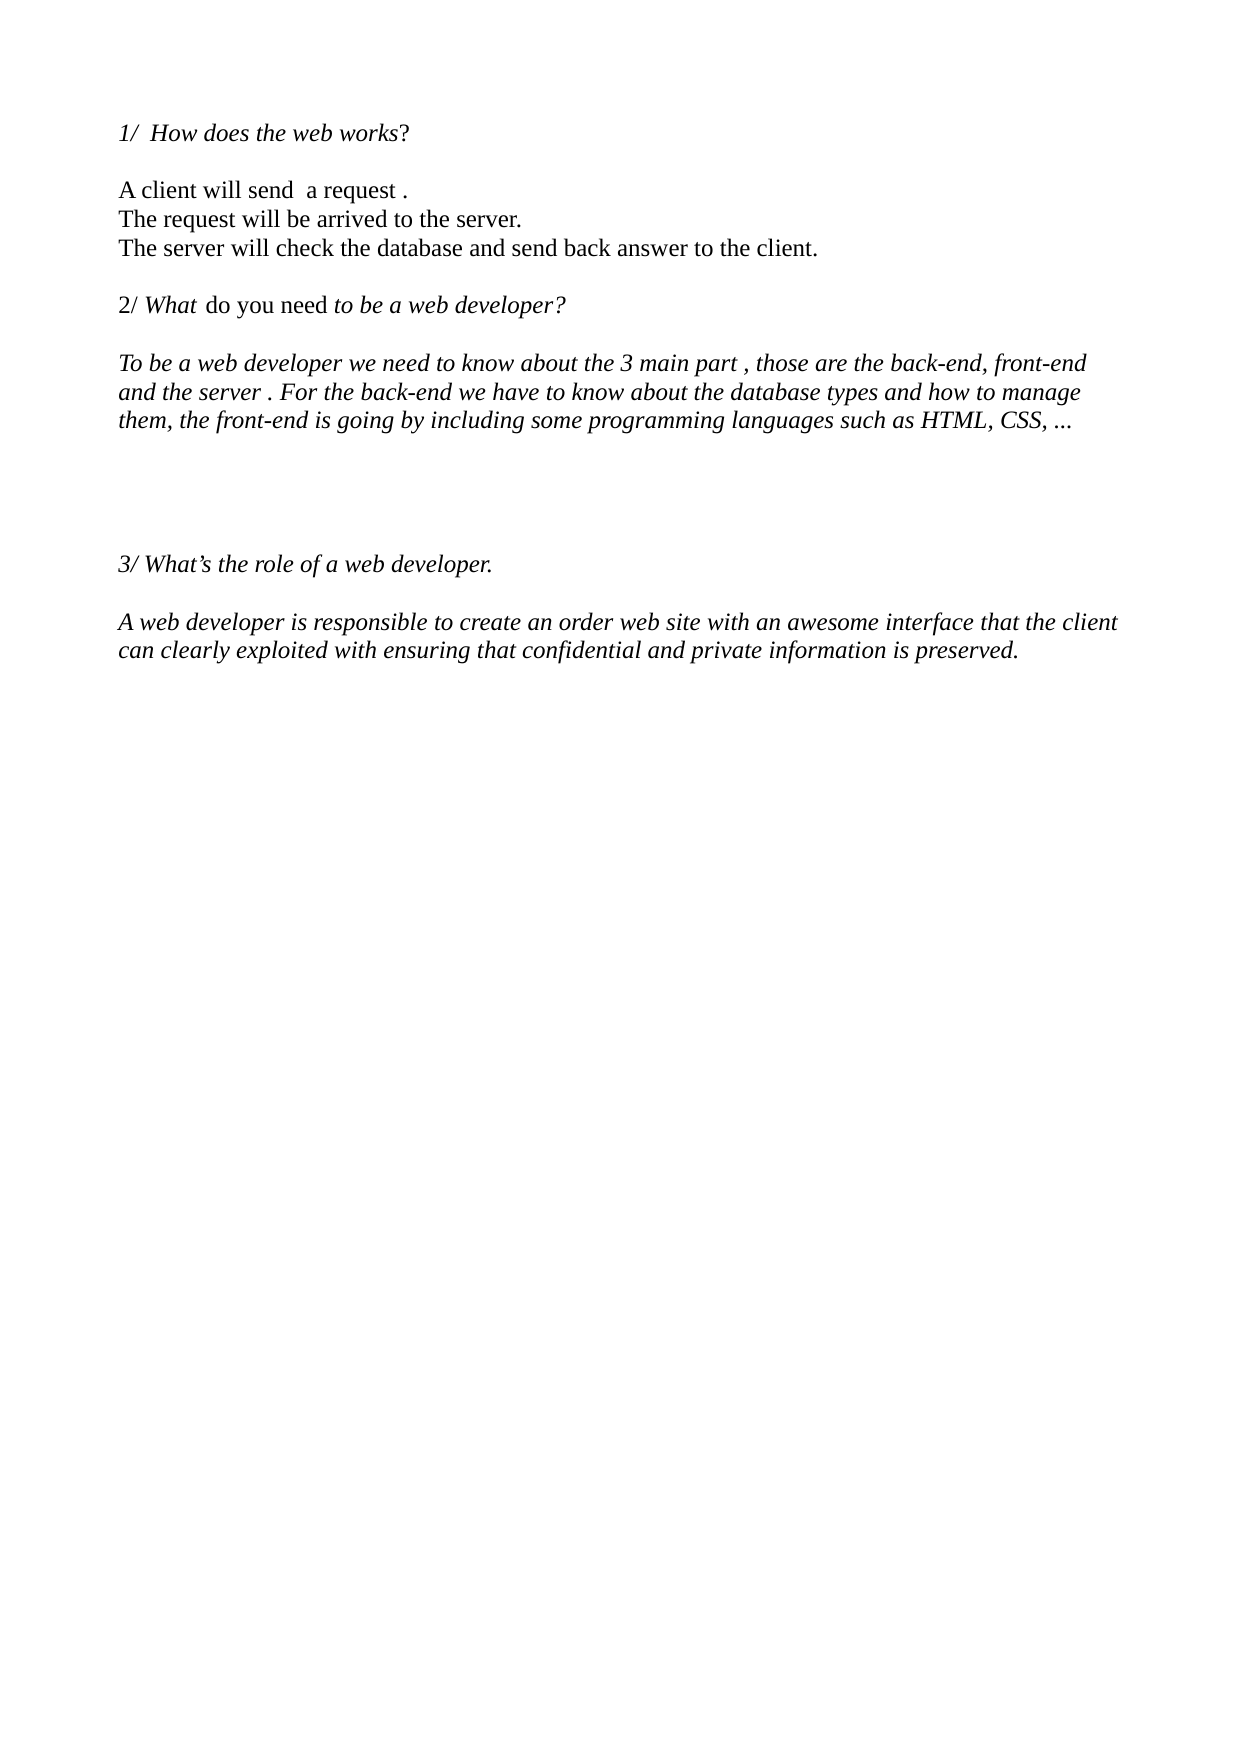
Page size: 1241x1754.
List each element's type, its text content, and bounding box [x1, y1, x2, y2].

text A web developer is responsible to create an order web site with an awesome interface that the client can clearly exploited with ensuring that confidential and private information is preserved. [118, 607, 1122, 664]
text 1/ How does the web works? [118, 118, 1122, 147]
text 2/ What do you need to be a web developer? [118, 291, 1122, 319]
text The server will check the database and send back answer to the client. [118, 233, 1122, 262]
text 3/ What’s the role of a web developer. [118, 549, 1122, 578]
text A client will send a request . [118, 176, 1122, 204]
text The request will be arrived to the server. [118, 204, 1122, 233]
text To be a web developer we need to know about the 3 main part , those are the back-end, front-end and the server . For the back-end we have to know about the database types and how to manage them, the front-end is going by including some programming languages such as HTML, CSS, ... [118, 348, 1122, 434]
